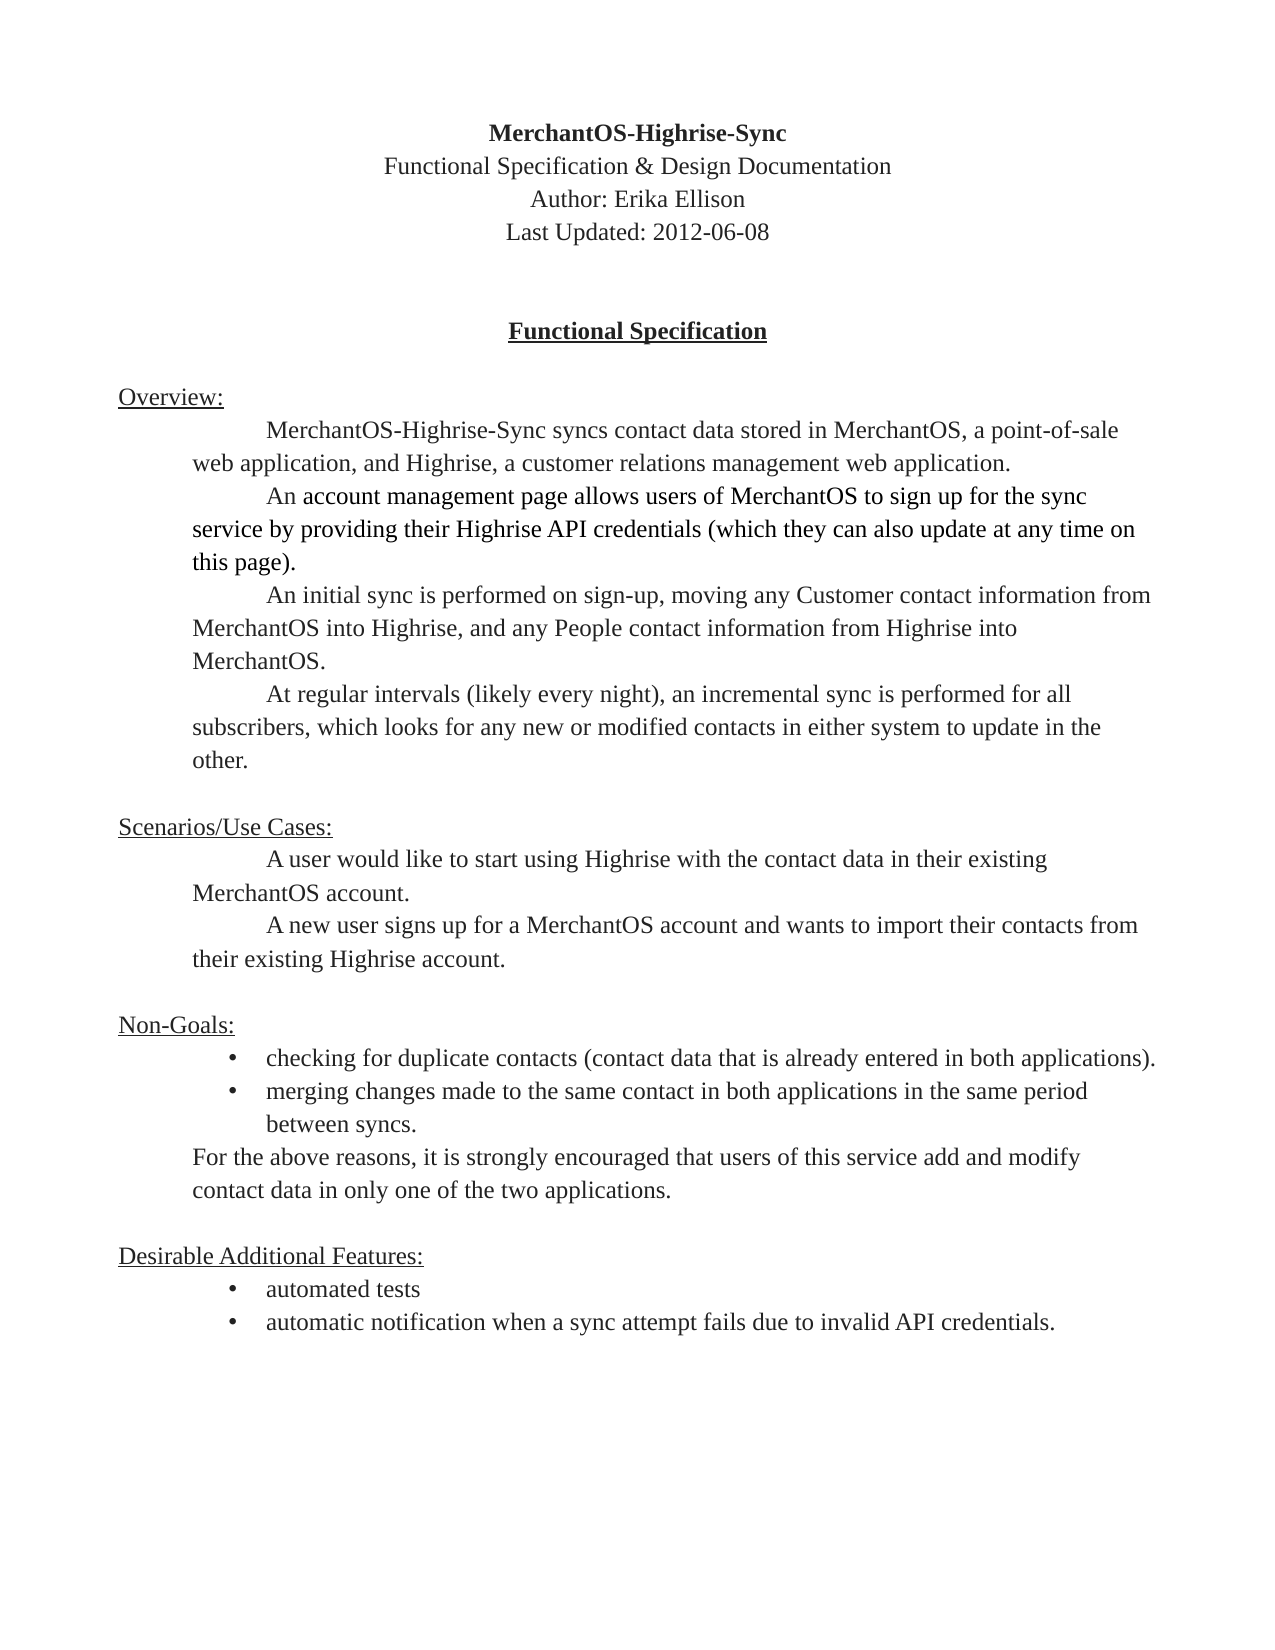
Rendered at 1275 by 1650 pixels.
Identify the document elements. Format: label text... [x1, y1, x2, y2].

list automated tests [228, 1274, 1157, 1303]
list automatic notification when a sync attempt fails due to invalid API credentials. [228, 1307, 1157, 1336]
text An initial sync is performed on sign-up, moving any Customer contact information from MerchantOS into Highrise, and any People contact information from Highrise into MerchantOS. [192, 580, 1157, 675]
text Functional Specification [118, 316, 1157, 345]
text Author: Erika Ellison [118, 184, 1157, 213]
text MerchantOS-Highrise-Sync [118, 118, 1157, 147]
text An account management page allows users of MerchantOS to sign up for the sync service by providing their Highrise API credentials (which they can also update at any time on this page). [192, 481, 1157, 576]
text A new user signs up for a MerchantOS account and wants to import their contacts from their existing Highrise account. [192, 911, 1157, 972]
list checking for duplicate contacts (contact data that is already entered in both applications). [228, 1043, 1157, 1071]
text Last Updated: 2012-06-08 [118, 217, 1157, 246]
list merging changes made to the same contact in both applications in the same period between syncs. [228, 1076, 1157, 1137]
text At regular intervals (likely every night), an incremental sync is performed for all subscribers, which looks for any new or modified contacts in either system to update in the other. [192, 679, 1157, 774]
text A user would like to start using Highrise with the contact data in their existing MerchantOS account. [192, 844, 1157, 906]
text Desirable Additional Features: [118, 1241, 1157, 1269]
text Functional Specification & Design Documentation [118, 151, 1157, 180]
text MerchantOS-Highrise-Sync syncs contact data stored in MerchantOS, a point-of-sale web application, and Highrise, a customer relations management web application. [192, 415, 1157, 477]
text Non-Goals: [118, 1010, 1157, 1038]
list For the above reasons, it is strongly encouraged that users of this service add and modify contact data in only one of the two applications. [192, 1142, 1157, 1203]
text Overview: [118, 382, 1157, 411]
text Scenarios/Use Cases: [118, 812, 1157, 840]
